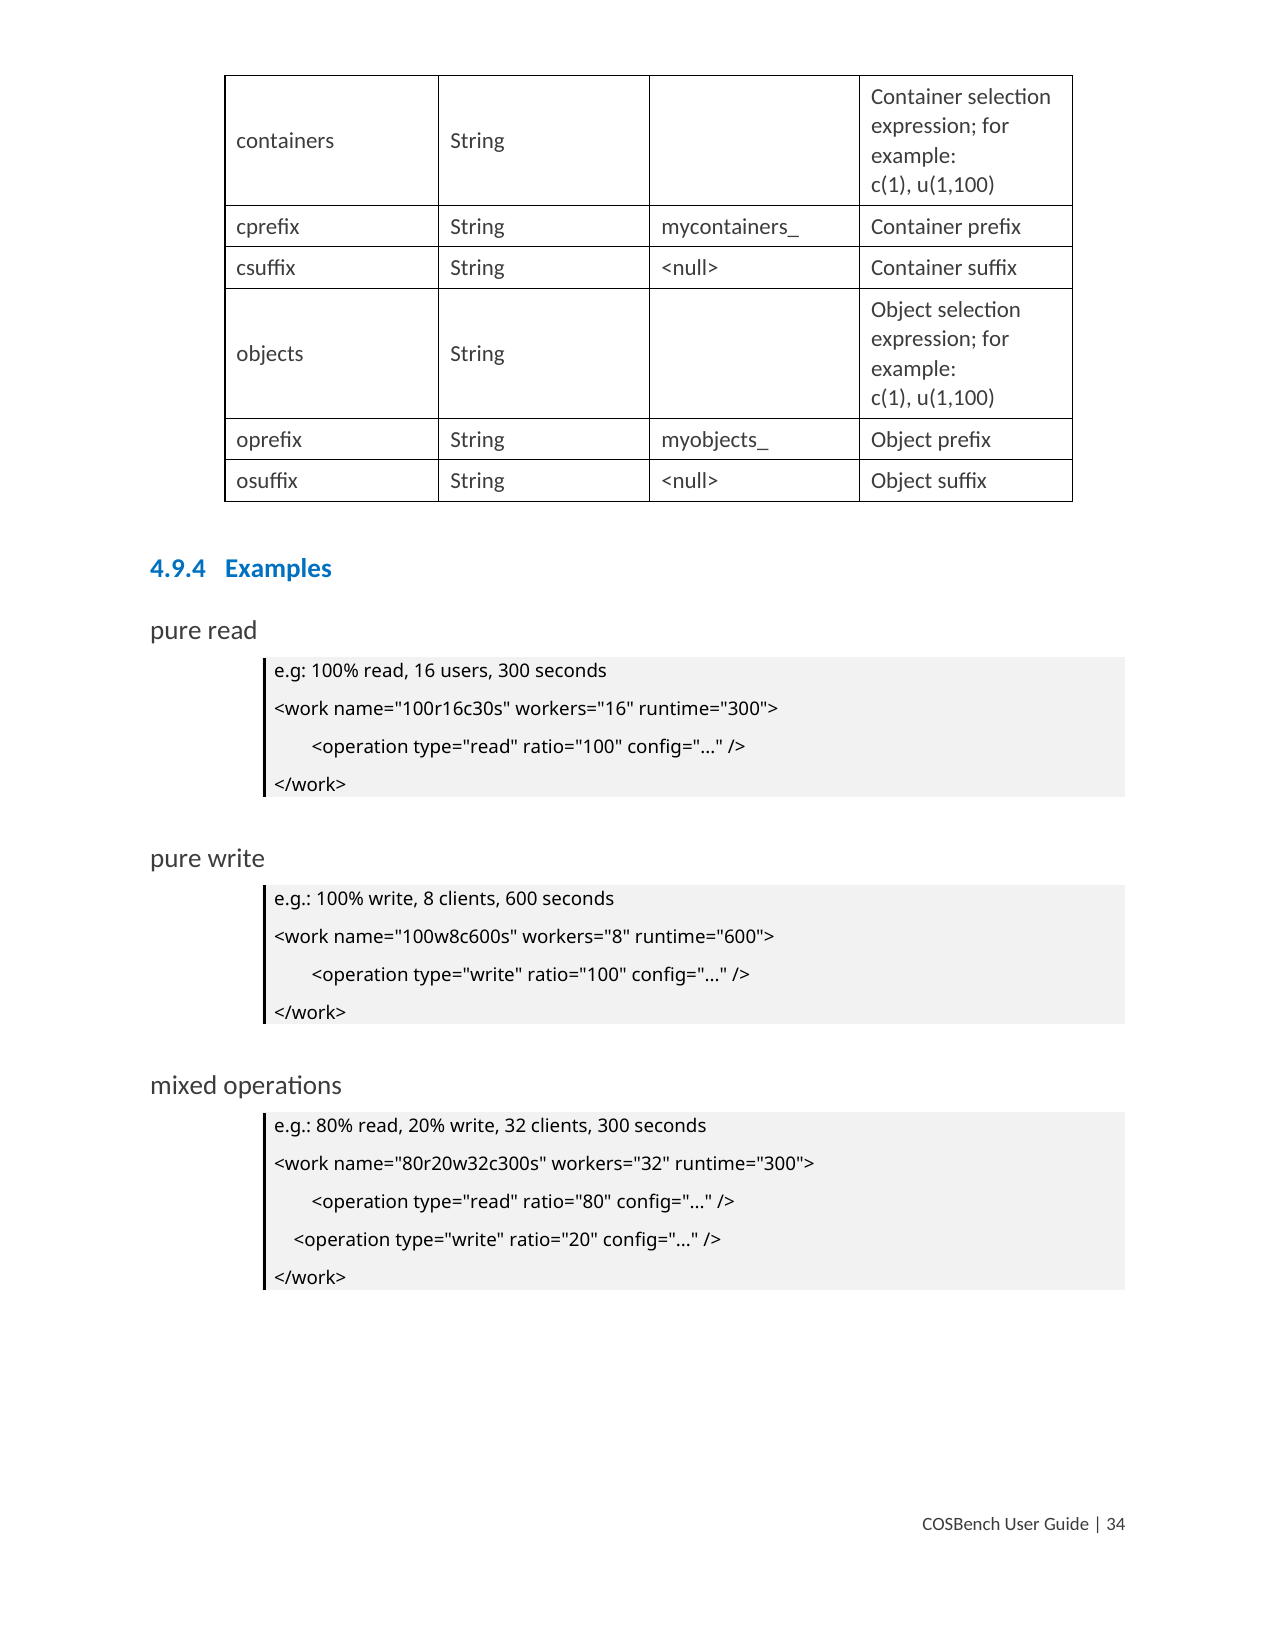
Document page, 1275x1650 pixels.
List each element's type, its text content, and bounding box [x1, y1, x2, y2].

text e.g.: 80% read, 20% write, 32 clients, 300 seconds [262, 1112, 1125, 1138]
subtitle pure write [150, 841, 1125, 874]
table_cell oprefix [226, 419, 438, 459]
text </work> [266, 1264, 1125, 1290]
table_cell [650, 289, 859, 417]
text <operation type="write" ratio="20" config="..." /> [266, 1227, 1125, 1252]
text <operation type="write" ratio="100" config="..." /> [266, 961, 1125, 987]
text e.g: 100% read, 16 users, 300 seconds [262, 657, 1125, 683]
table_cell Container selection expression; for example: c(1), u(1,100) [860, 76, 1072, 205]
table_cell mycontainers_ [650, 206, 859, 246]
table_cell String [439, 247, 649, 288]
text <work name="80r20w32c300s" workers="32" runtime="300"> [266, 1151, 1125, 1176]
table_cell String [439, 76, 649, 205]
table_cell Object suffix [860, 460, 1072, 501]
table_cell osuffix [226, 460, 438, 501]
table_cell String [439, 289, 649, 417]
table_cell <null> [650, 247, 859, 288]
table_cell Object prefix [860, 419, 1072, 459]
table_cell Container prefix [860, 206, 1072, 246]
table_cell String [439, 460, 649, 501]
table_cell myobjects_ [650, 419, 859, 459]
text <operation type="read" ratio="80" config="..." /> [266, 1188, 1125, 1214]
table_cell Object selection expression; for example: c(1), u(1,100) [860, 289, 1072, 417]
table_cell <null> [650, 460, 859, 501]
text </work> [266, 999, 1125, 1024]
text e.g.: 100% write, 8 clients, 600 seconds [266, 885, 1125, 911]
text </work> [266, 772, 1125, 797]
text <operation type="read" ratio="100" config="..." /> [266, 733, 1125, 759]
subtitle mixed operations [150, 1068, 1125, 1101]
text <work name="100r16c30s" workers="16" runtime="300"> [266, 696, 1125, 721]
table_cell containers [226, 76, 438, 205]
table_cell cprefix [226, 206, 438, 246]
subtitle Examples [150, 552, 1125, 585]
table_cell csuffix [226, 247, 438, 288]
table_cell Container suffix [860, 247, 1072, 288]
table_cell String [439, 419, 649, 459]
subtitle pure read [150, 613, 1125, 646]
table_cell String [439, 206, 649, 246]
table_cell objects [226, 289, 438, 417]
text <work name="100w8c600s" workers="8" runtime="600"> [266, 923, 1125, 948]
table_cell [650, 76, 859, 205]
